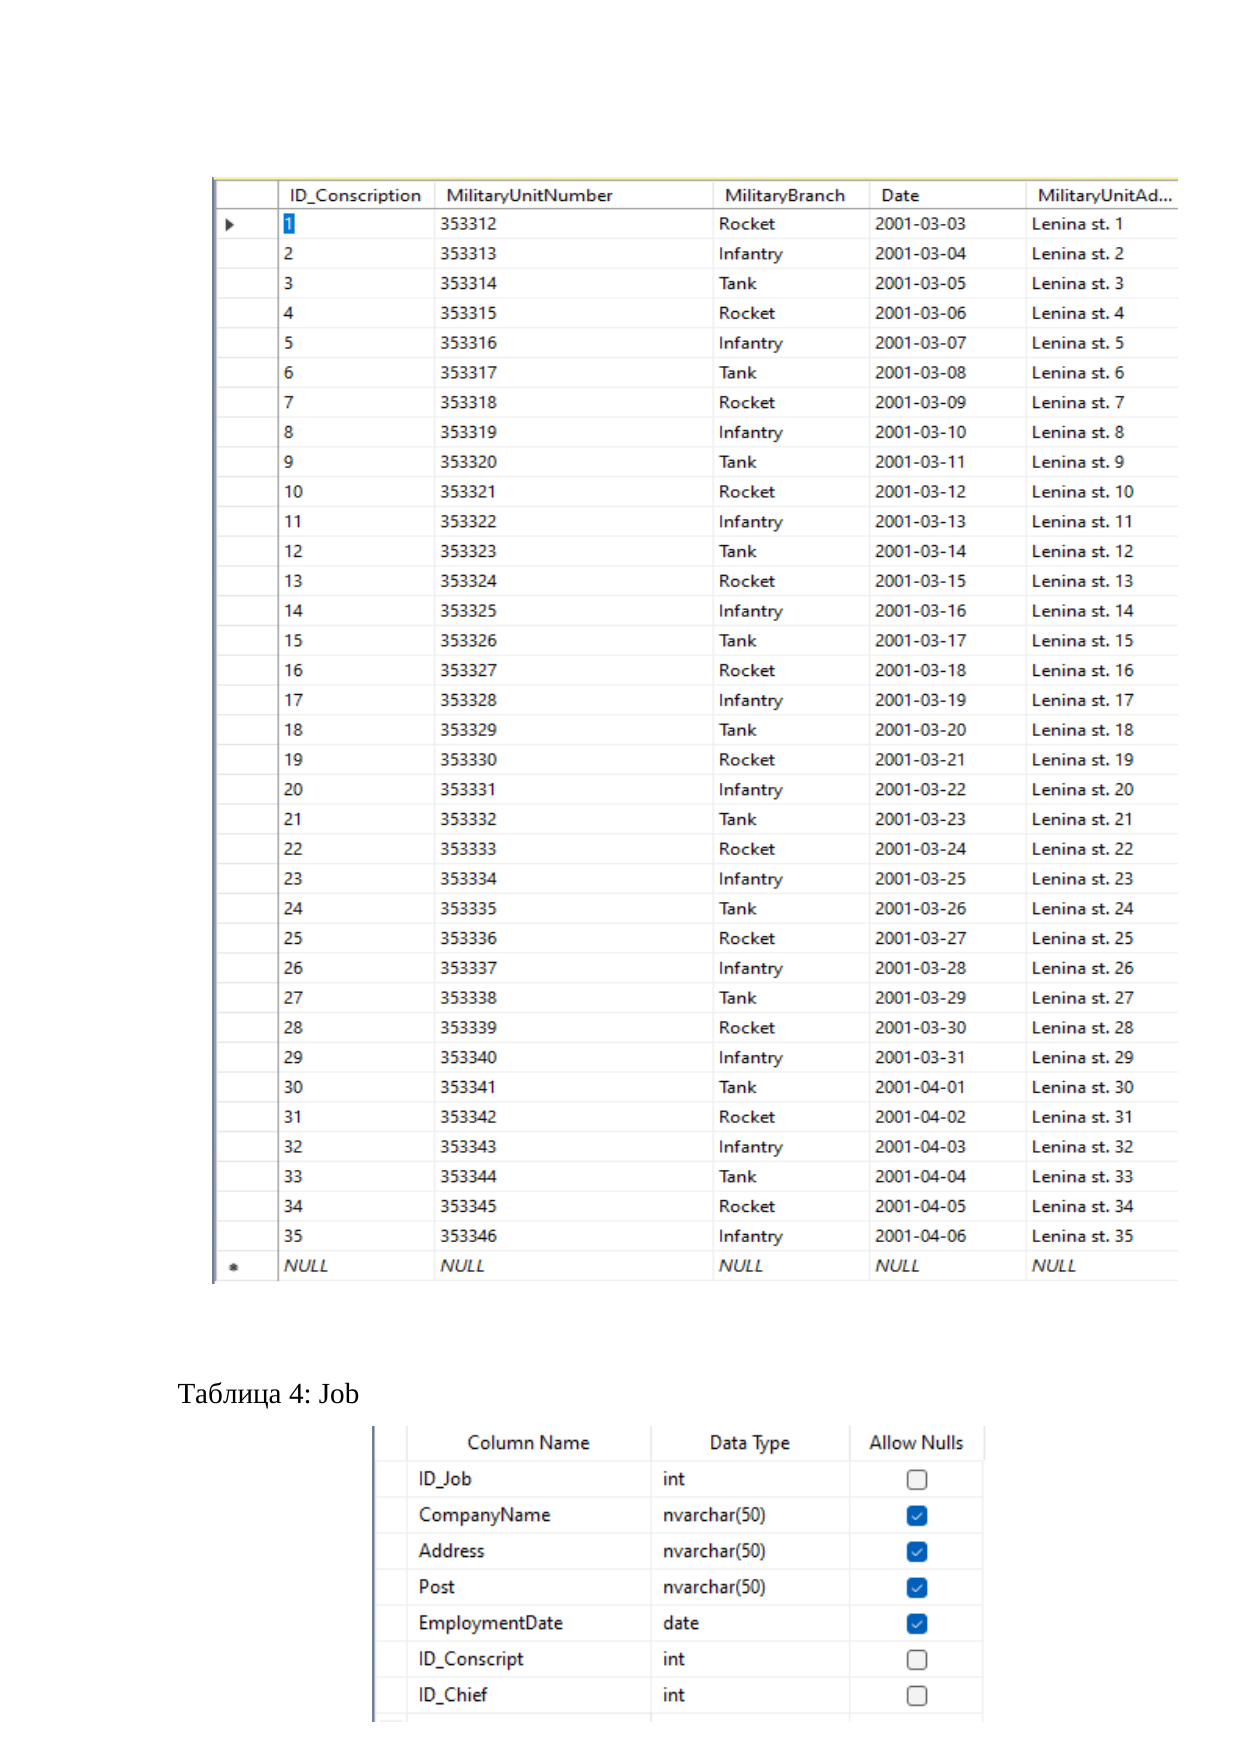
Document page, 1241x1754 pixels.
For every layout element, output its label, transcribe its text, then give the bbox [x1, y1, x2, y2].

picture [212, 177, 1178, 1284]
picture [372, 1426, 987, 1722]
text Таблица 4: Job [177, 1376, 1181, 1409]
